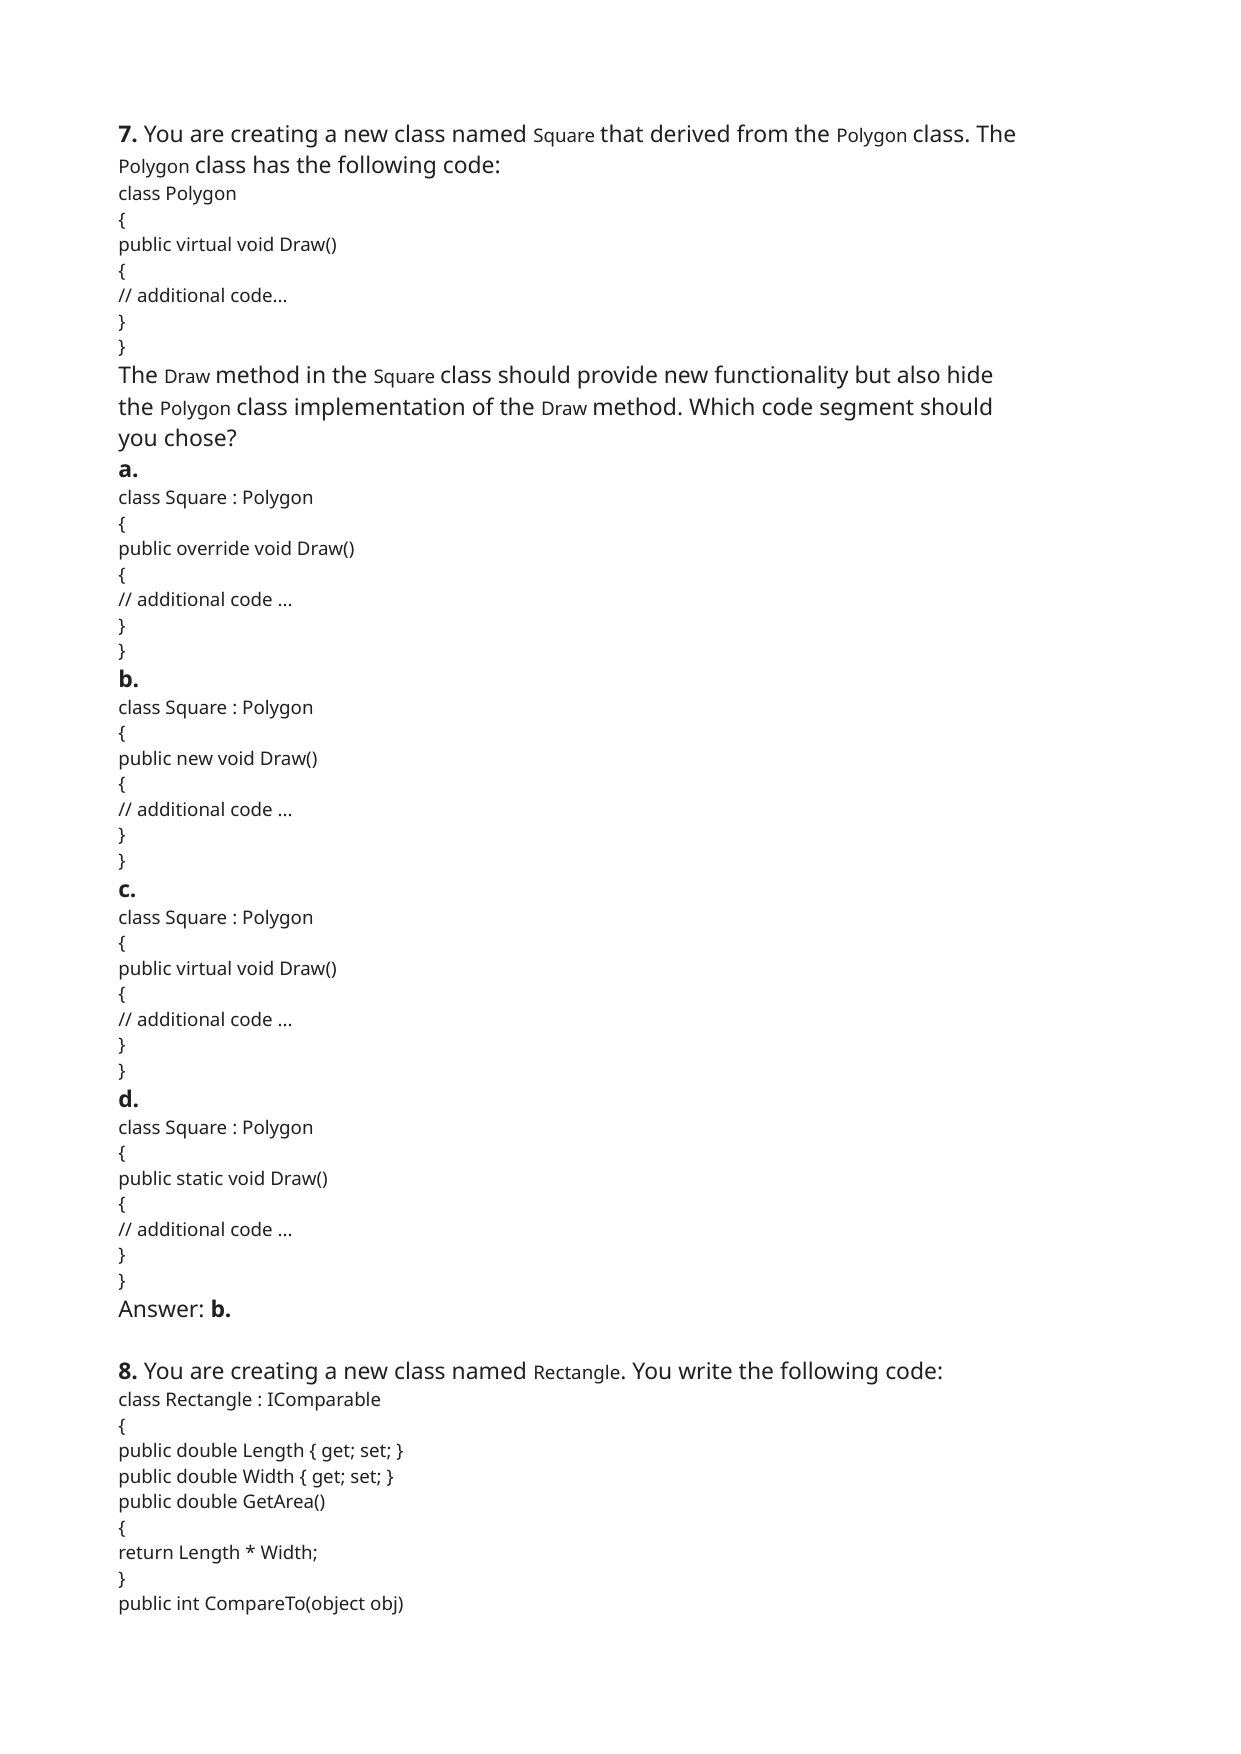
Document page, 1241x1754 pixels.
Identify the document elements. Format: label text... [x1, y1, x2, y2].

text Answer: b. 8. You are creating a new class named Rectangle. You write the following code: class Rectangle : IComparable { public double Length { get; set; } public double Width { get; set; } public double GetArea() { return Length * Width; } public int CompareTo(object obj) [118, 1293, 1122, 1616]
text 7. You are creating a new class named Square that derived from the Polygon class. The Polygon class has the following code: class Polygon { public virtual void Draw() { // additional code... } } The Draw method in the Square class should provide new functionality but also hide the Polygon class implementation of the Draw method. Which code segment should you chose? a. class Square : Polygon { public override void Draw() { // additional code ... } } b. class Square : Polygon { public new void Draw() { // additional code ... } } c. class Square : Polygon { public virtual void Draw() { // additional code ... } } d. class Square : Polygon { public static void Draw() { // additional code ... } } [118, 118, 1122, 1293]
